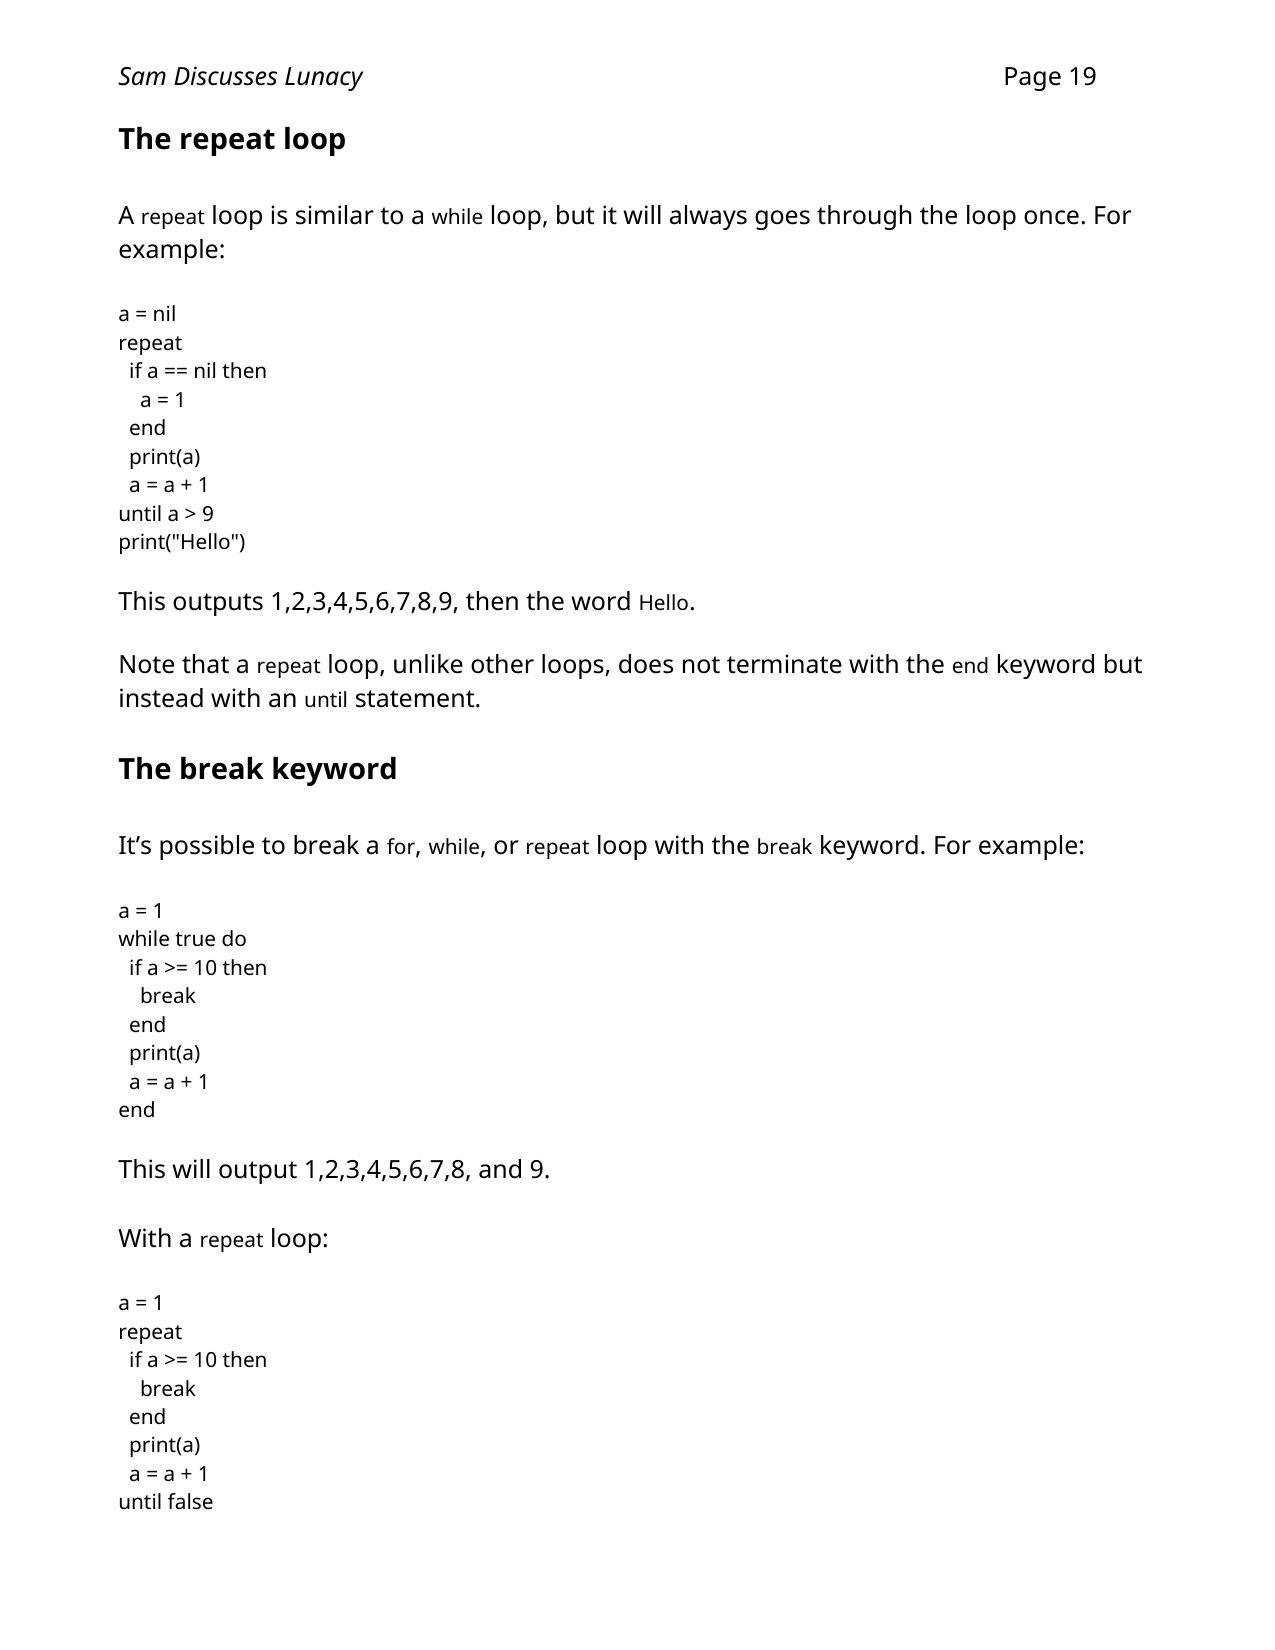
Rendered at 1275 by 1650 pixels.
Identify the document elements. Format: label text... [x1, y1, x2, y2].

text end [118, 413, 1157, 442]
text a = a + 1 [118, 470, 1157, 499]
text It’s possible to break a for, while, or repeat loop with the break keyword. For example: [118, 828, 1157, 862]
text a = 1 [118, 896, 1157, 924]
text break [118, 981, 1157, 1010]
text end [118, 1010, 1157, 1038]
text With a repeat loop: [118, 1220, 1157, 1254]
text This outputs 1,2,3,4,5,6,7,8,9, then the word Hello. [118, 584, 1157, 618]
text This will output 1,2,3,4,5,6,7,8, and 9. [118, 1152, 1157, 1186]
text The repeat loop [118, 118, 1157, 158]
text print(a) [118, 1038, 1157, 1067]
text end [118, 1095, 1157, 1124]
text The break keyword [118, 749, 1157, 788]
text until false [118, 1487, 1157, 1516]
text a = 1 [118, 1288, 1157, 1317]
text if a >= 10 then [118, 1345, 1157, 1374]
text print(a) [118, 1431, 1157, 1459]
text Note that a repeat loop, unlike other loops, does not terminate with the end keyword but instead with an until statement. [118, 646, 1157, 714]
text break [118, 1374, 1157, 1402]
text until a > 9 [118, 499, 1157, 527]
text while true do [118, 924, 1157, 953]
text A repeat loop is similar to a while loop, but it will always goes through the loop once. For example: [118, 197, 1157, 266]
text if a >= 10 then [118, 953, 1157, 981]
text a = a + 1 [118, 1459, 1157, 1487]
text print(a) [118, 442, 1157, 470]
text if a == nil then [118, 356, 1157, 385]
text print("Hello") [118, 527, 1157, 556]
text repeat [118, 328, 1157, 356]
text a = a + 1 [118, 1067, 1157, 1095]
text a = nil [118, 299, 1157, 328]
text end [118, 1402, 1157, 1431]
text a = 1 [118, 385, 1157, 413]
text repeat [118, 1317, 1157, 1345]
